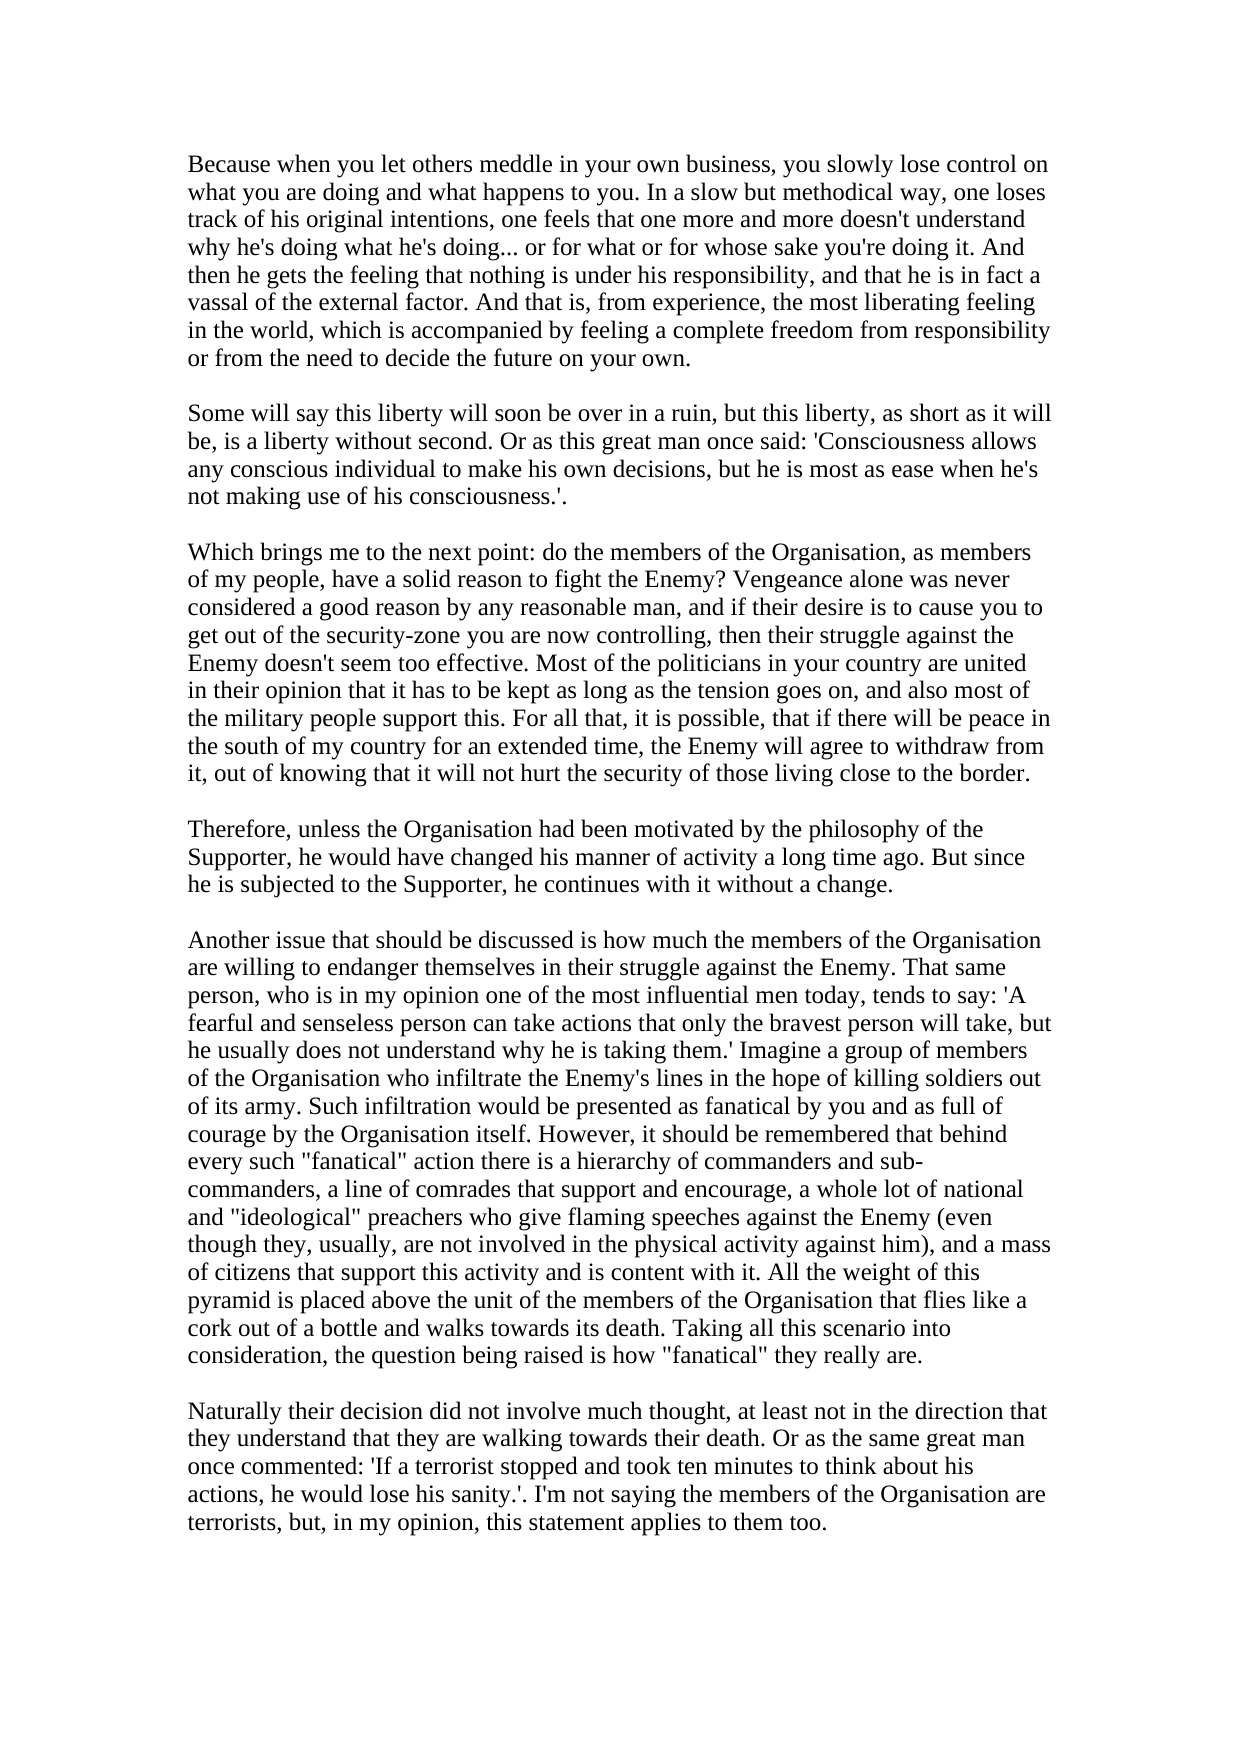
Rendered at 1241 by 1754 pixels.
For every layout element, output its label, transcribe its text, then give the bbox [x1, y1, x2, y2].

text Which brings me to the next point: do the members of the Organisation, as members of my people, have a solid reason to fight the Enemy? Vengeance alone was never considered a good reason by any reasonable man, and if their desire is to cause you to get out of the security-zone you are now controlling, then their struggle against the Enemy doesn't seem too effective. Most of the politicians in your country are united in their opinion that it has to be kept as long as the tension goes on, and also most of the military people support this. For all that, it is possible, that if there will be peace in the south of my country for an extended time, the Enemy will agree to withdraw from it, out of knowing that it will not hurt the security of those living close to the border. [187, 538, 1053, 787]
text Naturally their decision did not involve much thought, at least not in the direction that they understand that they are walking towards their death. Or as the same great man once commented: 'If a terrorist stopped and took ten minutes to think about his actions, he would lose his sanity.'. I'm not saying the members of the Organisation are terrorists, but, in my opinion, this statement applies to them too. [187, 1397, 1053, 1535]
text Another issue that should be discussed is how much the members of the Organisation are willing to endanger themselves in their struggle against the Enemy. That same person, who is in my opinion one of the most influential men today, tends to say: 'A fearful and senseless person can take actions that only the bravest person will take, but he usually does not understand why he is taking them.' Imagine a group of members of the Organisation who infiltrate the Enemy's lines in the hope of killing soldiers out of its army. Such infiltration would be presented as fanatical by you and as full of courage by the Organisation itself. However, it should be remembered that behind every such "fanatical" action there is a hierarchy of commanders and sub-commanders, a line of comrades that support and encourage, a whole lot of national and "ideological" preachers who give flaming speeches against the Enemy (even though they, usually, are not involved in the physical activity against him), and a mass of citizens that support this activity and is content with it. All the weight of this pyramid is placed above the unit of the members of the Organisation that flies like a cork out of a bottle and walks towards its death. Taking all this scenario into consideration, the question being raised is how "fanatical" they really are. [187, 926, 1053, 1369]
text Some will say this liberty will soon be over in a ruin, but this liberty, as short as it will be, is a liberty without second. Or as this great man once said: 'Consciousness allows any conscious individual to make his own decisions, but he is most as ease when he's not making use of his consciousness.'. [187, 399, 1053, 510]
text Because when you let others meddle in your own business, you slowly lose control on what you are doing and what happens to you. In a slow but methodical way, one loses track of his original intentions, one feels that one more and more doesn't understand why he's doing what he's doing... or for what or for whose sake you're doing it. And then he gets the feeling that nothing is under his responsibility, and that he is in fact a vassal of the external factor. And that is, from experience, the most liberating feeling in the world, which is accompanied by feeling a complete freedom from responsibility or from the need to decide the future on your own. [187, 150, 1053, 372]
text Therefore, unless the Organisation had been motivated by the philosophy of the Supporter, he would have changed his manner of activity a long time ago. But since he is subjected to the Supporter, he continues with it without a change. [187, 815, 1053, 898]
